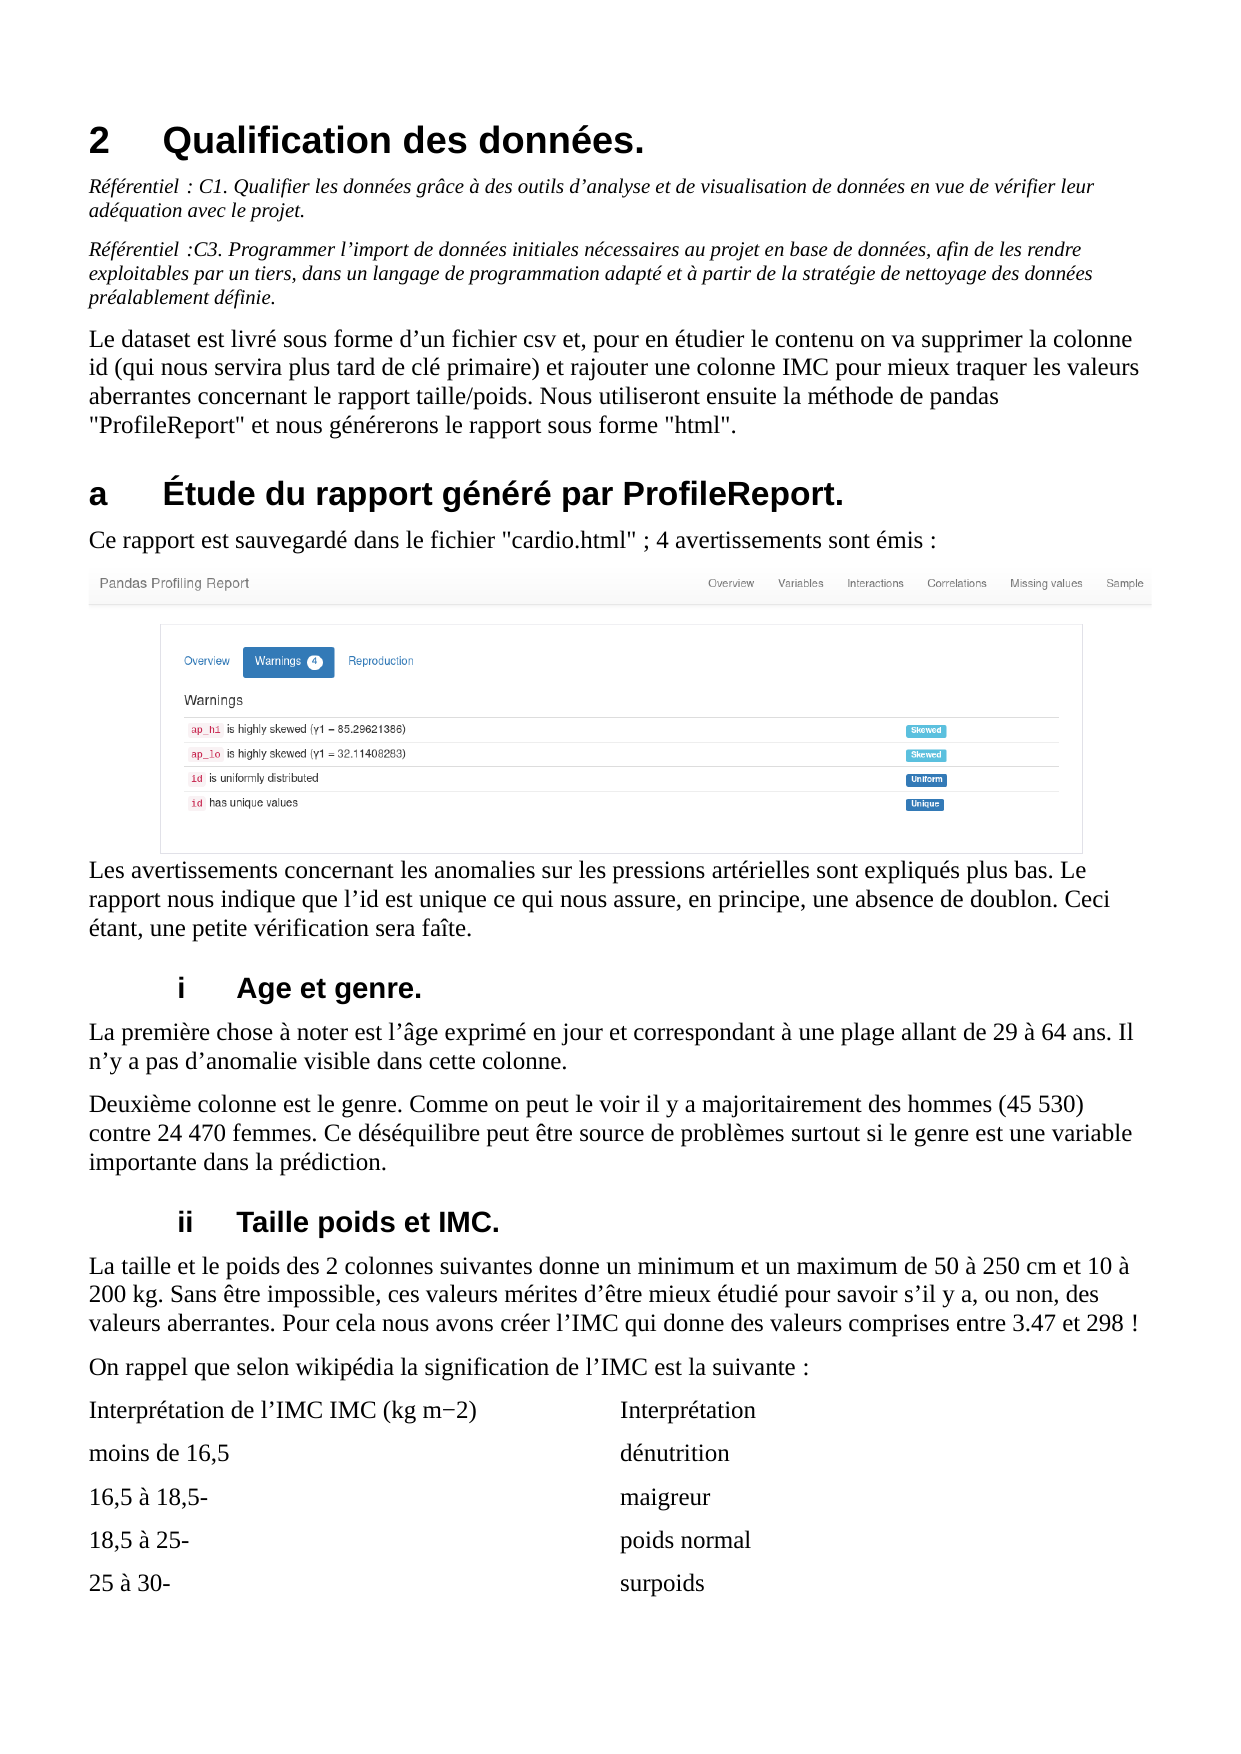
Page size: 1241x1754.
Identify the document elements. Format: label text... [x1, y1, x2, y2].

subtitle Étude du rapport généré par ProfileReport. [88, 474, 1152, 513]
table_cell 16,5 à 18,5- [89, 1482, 620, 1525]
table_cell maigreur [620, 1482, 1152, 1525]
table_cell moins de 16,5 [89, 1438, 620, 1482]
text Ce rapport est sauvegardé dans le fichier "cardio.html" ; 4 avertissements sont émis : [88, 525, 1152, 554]
subtitle Qualification des données. [88, 118, 1152, 162]
text Deuxième colonne est le genre. Comme on peut le voir il y a majoritairement des hommes (45 530) contre 24 470 femmes. Ce déséquilibre peut être source de problèmes surtout si le genre est une variable importante dans la prédiction. [88, 1089, 1152, 1175]
text On rappel que selon wikipédia la signification de l’IMC est la suivante : [88, 1352, 1152, 1380]
text Référentiel : C1. Qualifier les données grâce à des outils d’analyse et de visualisation de données en vue de vérifier leur adéquation avec le projet. [88, 174, 1152, 222]
text La taille et le poids des 2 colonnes suivantes donne un minimum et un maximum de 50 à 250 cm et 10 à 200 kg. Sans être impossible, ces valeurs mérites d’être mieux étudié pour savoir s’il y a, ou non, des valeurs aberrantes. Pour cela nous avons créer l’IMC qui donne des valeurs comprises entre 3.47 et 298 ! [88, 1251, 1152, 1337]
table_header Interprétation de l’IMC IMC (kg m−2) [89, 1395, 620, 1438]
table_cell 25 à 30- [89, 1568, 620, 1612]
subtitle Age et genre. [88, 971, 1152, 1004]
text La première chose à noter est l’âge exprimé en jour et correspondant à une plage allant de 29 à 64 ans. Il n’y a pas d’anomalie visible dans cette colonne. [88, 1017, 1152, 1074]
table_cell surpoids [620, 1568, 1152, 1612]
table_cell poids normal [620, 1525, 1152, 1568]
text Référentiel :C3. Programmer l’import de données initiales nécessaires au projet en base de données, afin de les rendre exploitables par un tiers, dans un langage de programmation adapté et à partir de la stratégie de nettoyage des données préalablement définie. [88, 237, 1152, 309]
table_header Interprétation [620, 1395, 1152, 1438]
text Les avertissements concernant les anomalies sur les pressions artérielles sont expliqués plus bas. Le rapport nous indique que l’id est unique ce qui nous assure, en principe, une absence de doublon. Ceci étant, une petite vérification sera faîte. [88, 856, 1152, 942]
text Le dataset est livré sous forme d’un fichier csv et, pour en étudier le contenu on va supprimer la colonne id (qui nous servira plus tard de clé primaire) et rajouter une colonne IMC pour mieux traquer les valeurs aberrantes concernant le rapport taille/poids. Nous utiliseront ensuite la méthode de pandas "ProfileReport" et nous générerons le rapport sous forme "html". [88, 324, 1152, 439]
table_cell dénutrition [620, 1438, 1152, 1482]
picture [88, 568, 1152, 856]
subtitle Taille poids et IMC. [88, 1204, 1152, 1238]
table_cell 18,5 à 25- [89, 1525, 620, 1568]
